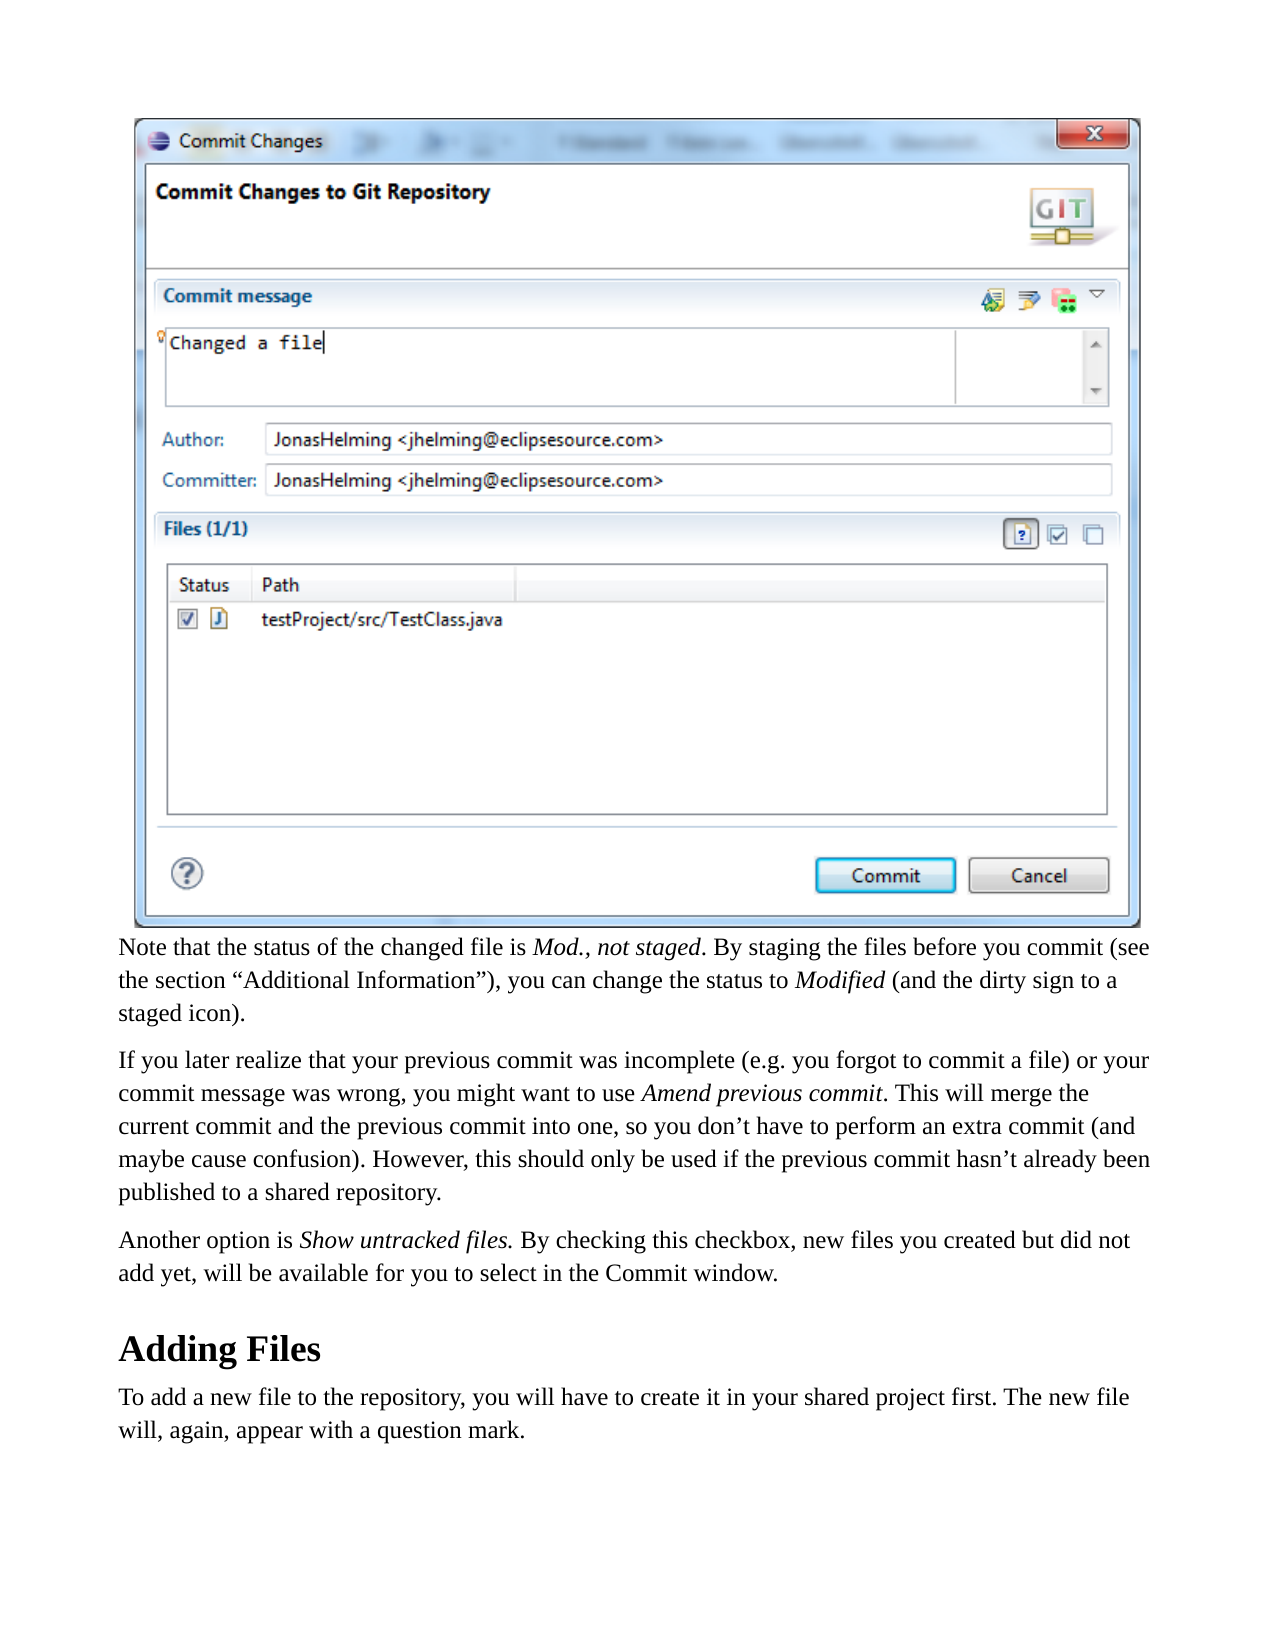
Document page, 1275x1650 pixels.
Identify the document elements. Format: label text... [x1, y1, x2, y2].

text Another option is Show untracked files. By checking this checkbox, new files you created but did not add yet, will be available for you to select in the Commit window. [118, 1225, 1157, 1287]
text To add a new file to the repository, you will have to create it in your shared project first. The new file will, again, appear with a question mark. [118, 1382, 1157, 1444]
text Note that the status of the changed file is Mod., not staged. By staging the files before you commit (see the section “Additional Information”), you can change the status to Modified (and the dirty sign to a staged icon). [118, 118, 1157, 1027]
subtitle Adding Files [118, 1327, 1157, 1370]
picture [134, 118, 1141, 928]
text If you later realize that your previous commit was incomplete (e.g. you forgot to commit a file) or your commit message was wrong, you might want to use Amend previous commit. This will merge the current commit and the previous commit into one, so you don’t have to perform an extra commit (and maybe cause confusion). However, this should only be used if the previous commit hasn’t already been published to a shared repository. [118, 1045, 1157, 1206]
